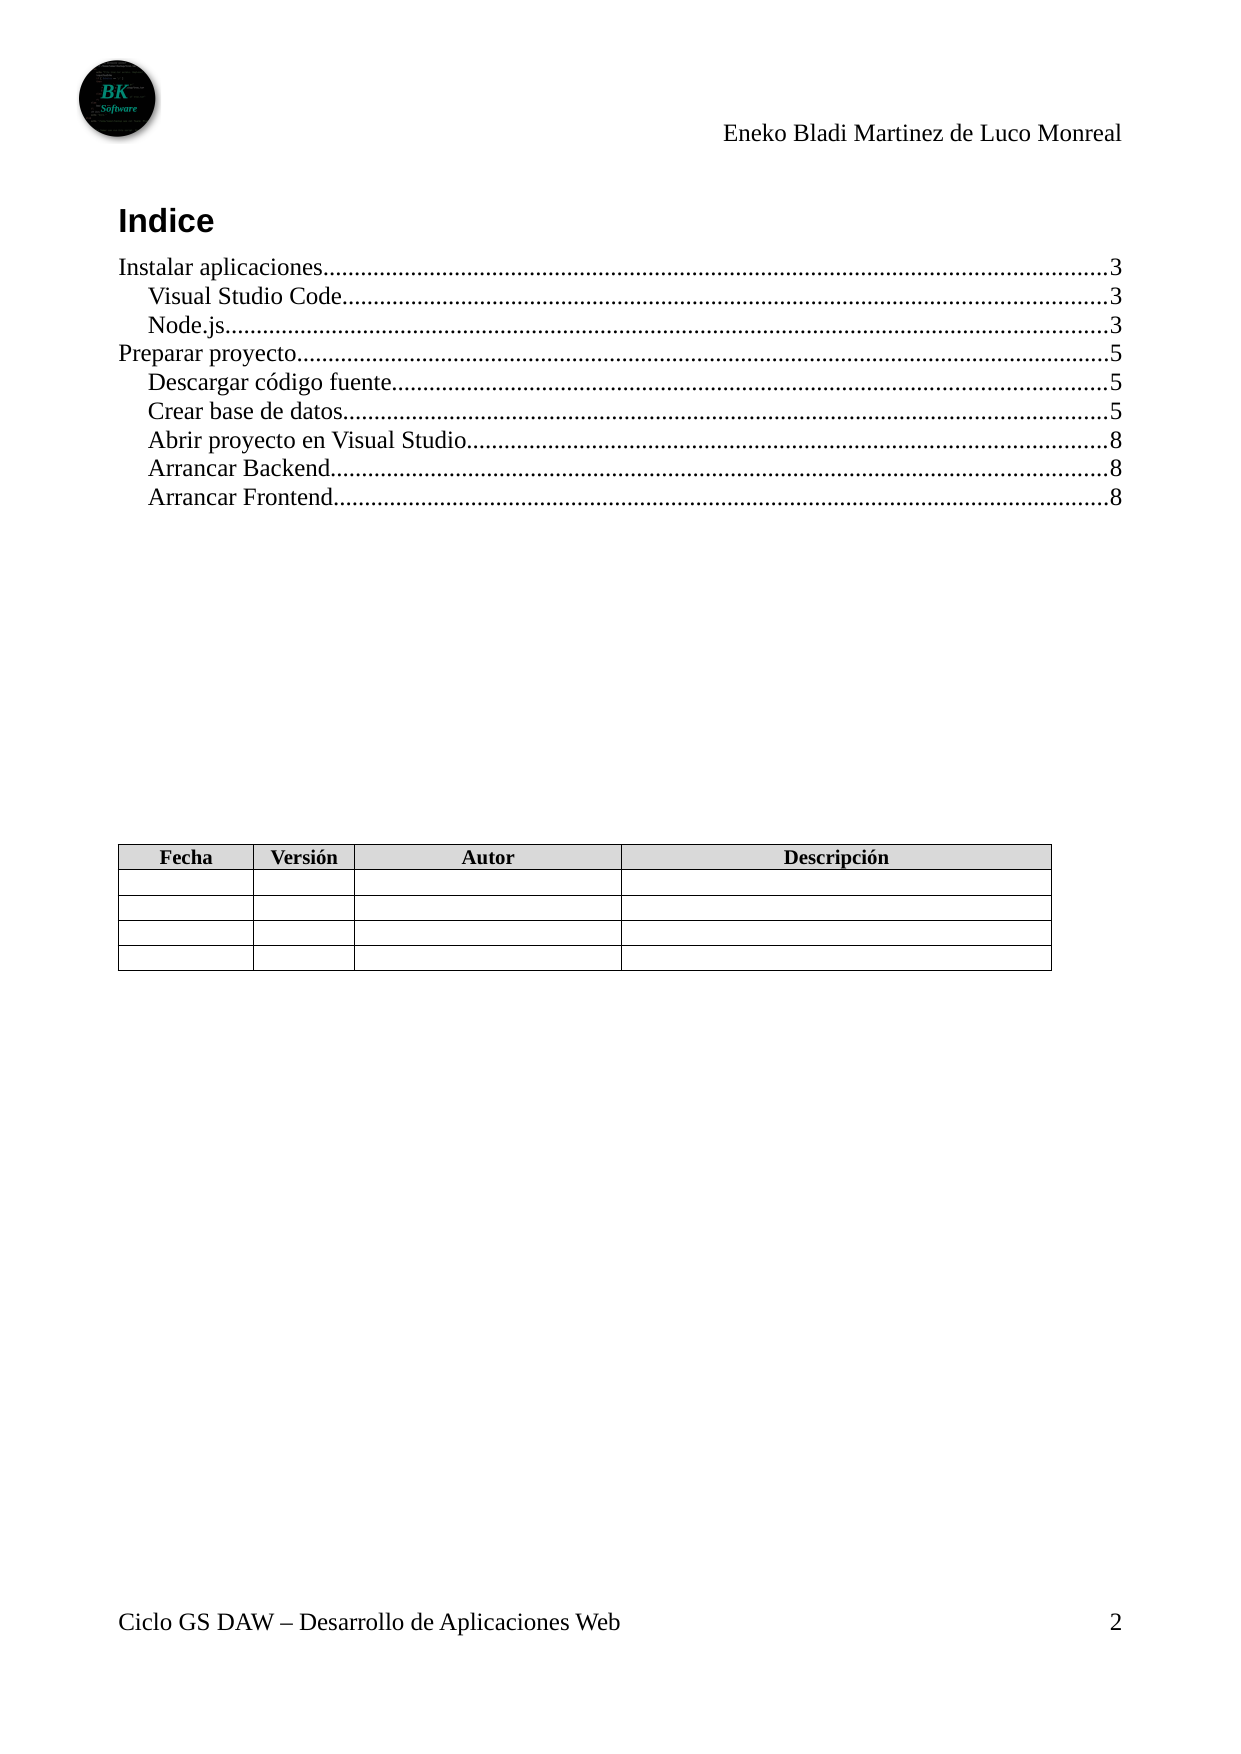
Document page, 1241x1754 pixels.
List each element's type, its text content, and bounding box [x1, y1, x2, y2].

text Instalar aplicaciones 3 [118, 252, 1122, 281]
text Visual Studio Code 3 [148, 281, 1122, 310]
text Preparar proyecto 5 [118, 338, 1122, 367]
subtitle Indice [118, 201, 1122, 240]
text Arrancar Backend 8 [148, 453, 1122, 482]
table_header Fecha [119, 845, 253, 869]
table_cell [622, 896, 1051, 919]
table_header Autor [355, 845, 621, 869]
picture [76, 58, 162, 144]
table_cell [622, 870, 1051, 894]
table_cell [254, 896, 354, 919]
table_cell [622, 921, 1051, 945]
table_header Versión [254, 845, 354, 869]
table_cell [119, 946, 253, 970]
text Abrir proyecto en Visual Studio 8 [148, 425, 1122, 453]
table_cell [622, 946, 1051, 970]
table_cell [254, 870, 354, 894]
table_cell [254, 946, 354, 970]
table_cell [355, 946, 621, 970]
text Crear base de datos 5 [148, 396, 1122, 425]
text Arrancar Frontend 8 [148, 482, 1122, 511]
table_cell [355, 870, 621, 894]
table_cell [119, 896, 253, 919]
table_header Descripción [622, 845, 1051, 869]
table_cell [119, 921, 253, 945]
table_cell [355, 921, 621, 945]
text Node.js 3 [148, 310, 1122, 338]
table_cell [254, 921, 354, 945]
table_cell [355, 896, 621, 919]
text Descargar código fuente 5 [148, 367, 1122, 396]
table_cell [119, 870, 253, 894]
